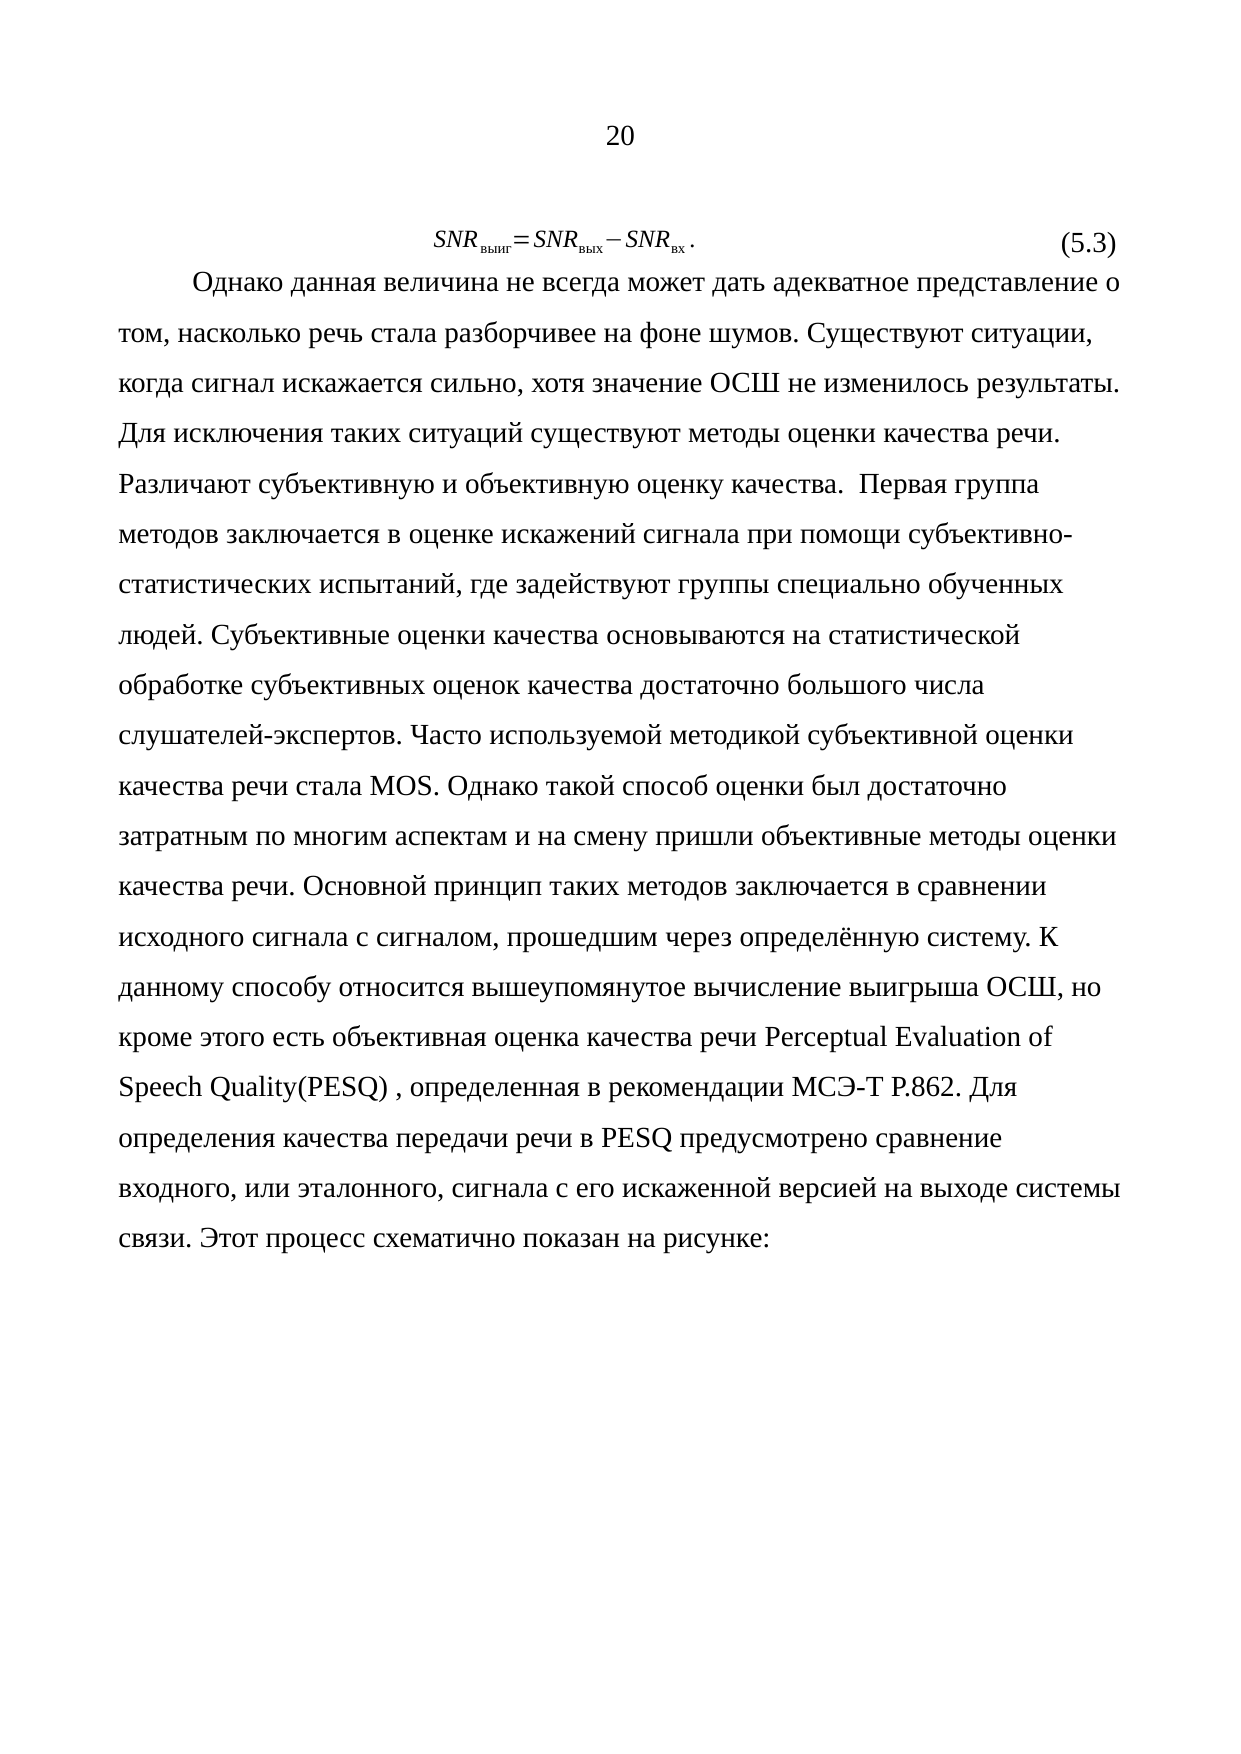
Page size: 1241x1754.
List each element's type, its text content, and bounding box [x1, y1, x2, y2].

text Однако данная величина не всегда может дать адекватное представление о том, насколько речь стала разборчивее на фоне шумов. Существуют ситуации, когда сигнал искажается сильно, хотя значение ОСШ не изменилось результаты. Для исключения таких ситуаций существуют методы оценки качества речи. Различают субъективную и объективную оценку качества. Первая группа методов заключается в оценке искажений сигнала при помощи субъективно-статистических испытаний, где задействуют группы специально обученных людей. Субъективные оценки качества основываются на статистической обработке субъективных оценок качества достаточно большого числа слушателей-экспертов. Часто используемой методикой субъективной оценки качества речи стала MOS. Однако такой способ оценки был достаточно затратным по многим аспектам и на смену пришли объективные методы оценки качества речи. Основной принцип таких методов заключается в сравнении исходного сигнала с сигналом, прошедшим через определённую систему. К данному способу относится вышеупомянутое вычисление выигрыша ОСШ, но кроме этого есть объективная оценка качества речи Perceptual Evaluation of Speech Quality(PESQ) , определенная в рекомендации МСЭ-Т P.862. Для определения качества передачи речи в PESQ предусмотрено сравнение входного, или эталонного, сигнала с его искаженной версией на выходе системы связи. Этот процесс схематично показан на рисунке: [118, 264, 1122, 1254]
table_header [118, 220, 1010, 264]
table_header (5.3) [1010, 220, 1122, 264]
